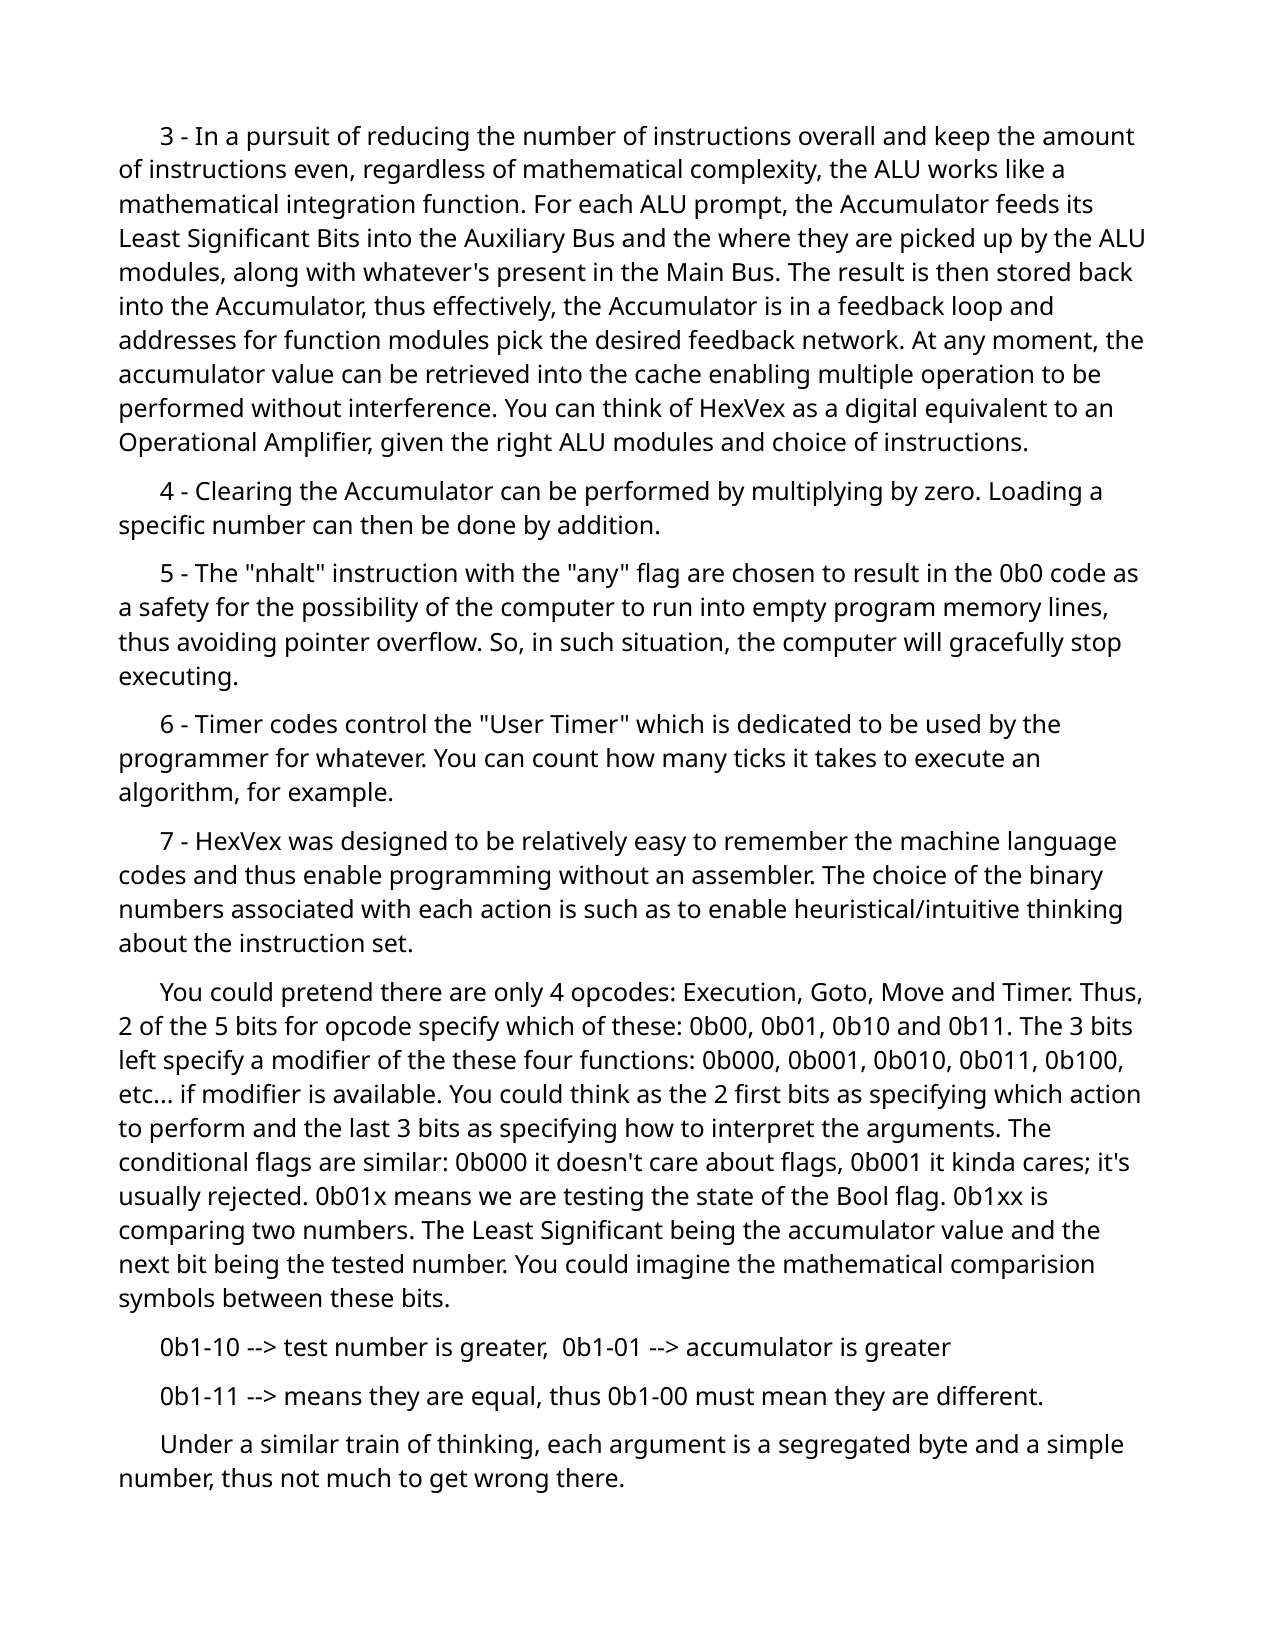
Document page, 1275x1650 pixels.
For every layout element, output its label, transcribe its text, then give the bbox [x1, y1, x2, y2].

text 0b1-10 --> test number is greater, 0b1-01 --> accumulator is greater [118, 1330, 1157, 1364]
text 3 - In a pursuit of reducing the number of instructions overall and keep the amount of instructions even, regardless of mathematical complexity, the ALU works like a mathematical integration function. For each ALU prompt, the Accumulator feeds its Least Significant Bits into the Auxiliary Bus and the where they are picked up by the ALU modules, along with whatever's present in the Main Bus. The result is then stored back into the Accumulator, thus effectively, the Accumulator is in a feedback loop and addresses for function modules pick the desired feedback network. At any moment, the accumulator value can be retrieved into the cache enabling multiple operation to be performed without interference. You can think of HexVex as a digital equivalent to an Operational Amplifier, given the right ALU modules and choice of instructions. [118, 118, 1157, 459]
text 6 - Timer codes control the "User Timer" which is dedicated to be used by the programmer for whatever. You can count how many ticks it takes to execute an algorithm, for example. [118, 707, 1157, 809]
text 5 - The "nhalt" instruction with the "any" flag are chosen to result in the 0b0 code as a safety for the possibility of the computer to run into empty program memory lines, thus avoiding pointer overflow. So, in such situation, the computer will gracefully stop executing. [118, 556, 1157, 692]
text 7 - HexVex was designed to be relatively easy to remember the machine language codes and thus enable programming without an assembler. The choice of the binary numbers associated with each action is such as to enable heuristical/intuitive thinking about the instruction set. [118, 824, 1157, 960]
text Under a similar train of thinking, each argument is a segregated byte and a simple number, thus not much to get wrong there. [118, 1427, 1157, 1495]
text 0b1-11 --> means they are equal, thus 0b1-00 must mean they are different. [118, 1378, 1157, 1412]
text 4 - Clearing the Accumulator can be performed by multiplying by zero. Loading a specific number can then be done by addition. [118, 473, 1157, 541]
text You could pretend there are only 4 opcodes: Execution, Goto, Move and Timer. Thus, 2 of the 5 bits for opcode specify which of these: 0b00, 0b01, 0b10 and 0b11. The 3 bits left specify a modifier of the these four functions: 0b000, 0b001, 0b010, 0b011, 0b100, etc... if modifier is available. You could think as the 2 first bits as specifying which action to perform and the last 3 bits as specifying how to interpret the arguments. The conditional flags are similar: 0b000 it doesn't care about flags, 0b001 it kinda cares; it's usually rejected. 0b01x means we are testing the state of the Bool flag. 0b1xx is comparing two numbers. The Least Significant being the accumulator value and the next bit being the tested number. You could imagine the mathematical comparision symbols between these bits. [118, 974, 1157, 1315]
